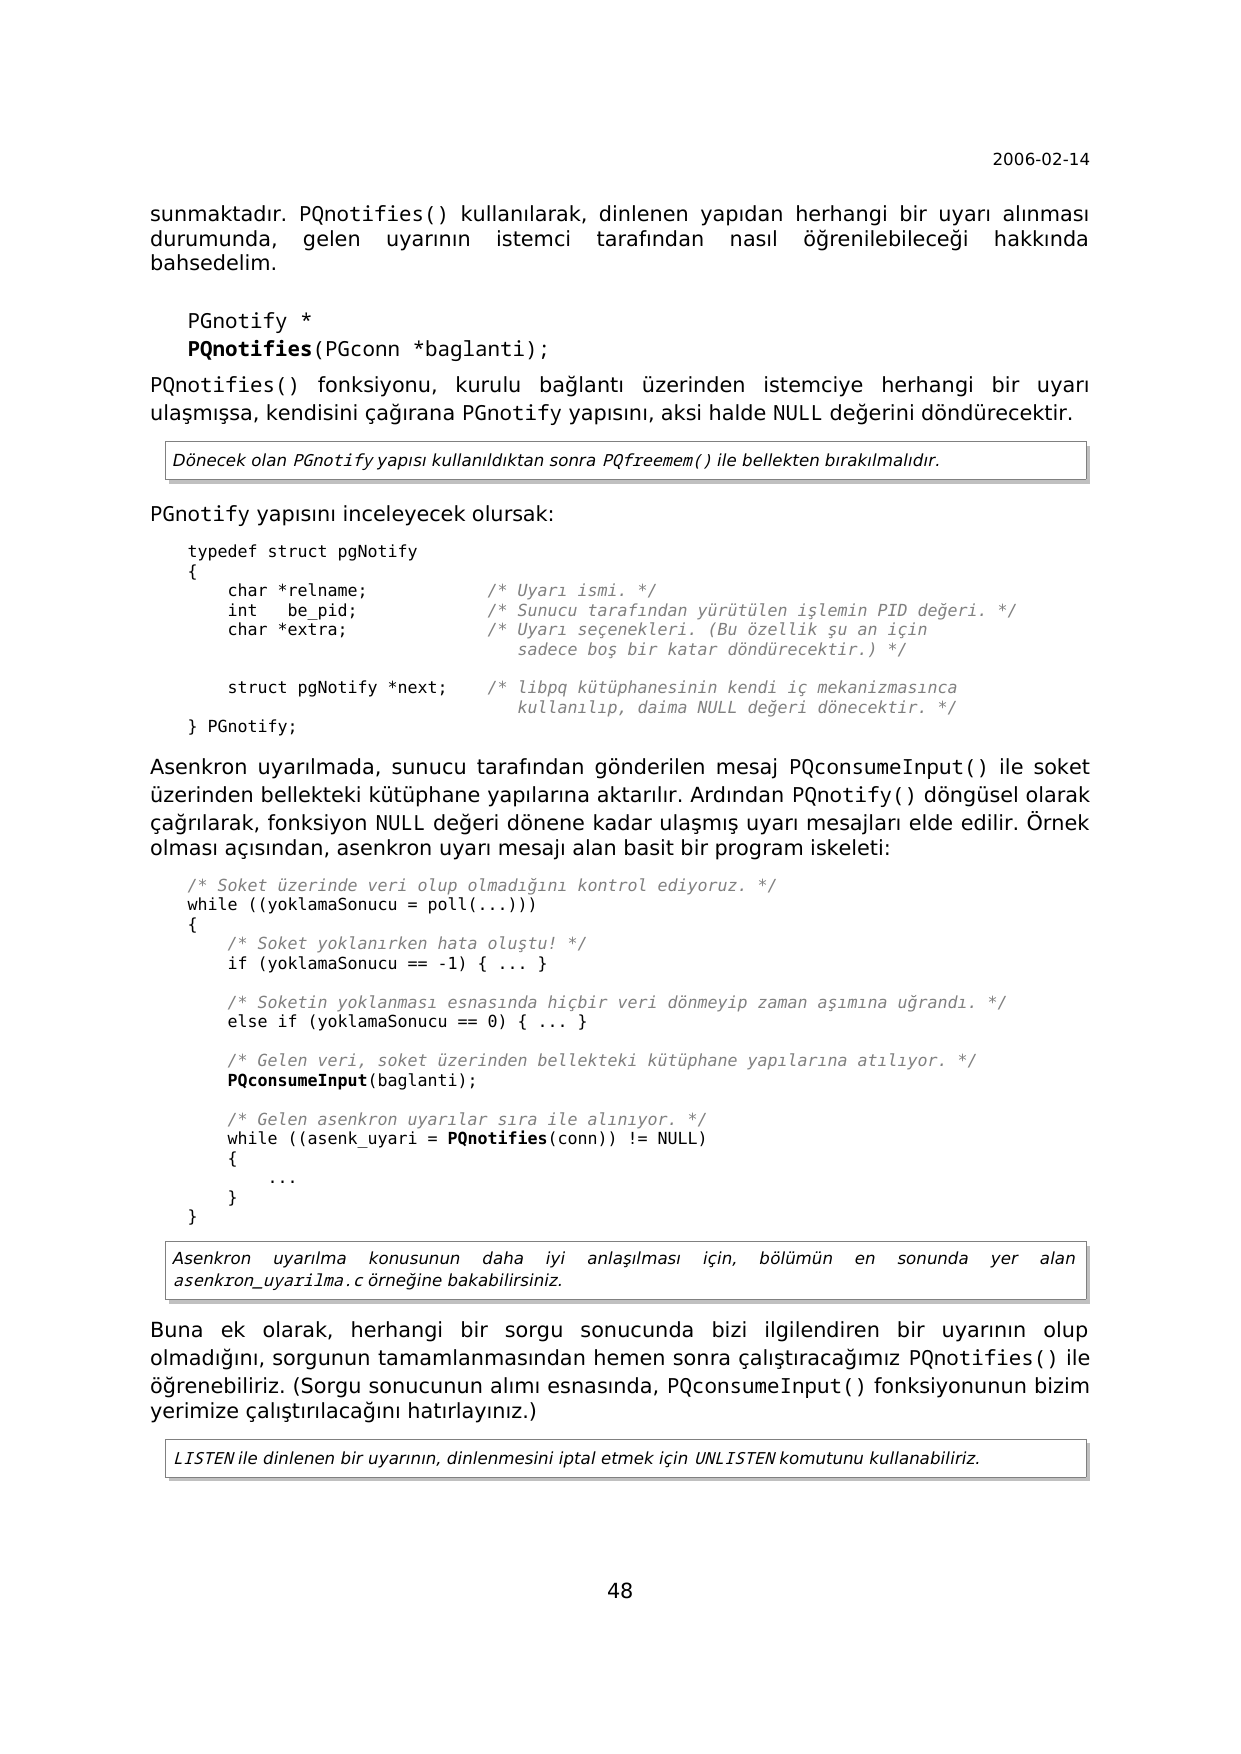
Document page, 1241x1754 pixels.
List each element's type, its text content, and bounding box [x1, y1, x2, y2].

text Asenkron uyarılmada, sunucu tarafından gönderilen mesaj PQconsumeInput() ile soket üzerinden bellekteki kütüphane yapılarına aktarılır. Ardından PQnotify() döngüsel olarak çağrılarak, fonksiyon NULL değeri dönene kadar ulaşmış uyarı mesajları elde edilir. Örnek olması açısından, asenkron uyarı mesajı alan basit bir program iskeleti: [150, 752, 1090, 861]
text sunmaktadır. PQnotifies() kullanılarak, dinlenen yapıdan herhangi bir uyarı alınması durumunda, gelen uyarının istemci tarafından nasıl öğrenilebileceği hakkında bahsedelim. [150, 199, 1090, 276]
text PGnotify * PQnotifies(PGconn *baglanti); [187, 306, 1090, 362]
text Dönecek olan PGnotify yapısı kullanıldıktan sonra PQfreemem() ile bellekten bırakılmalıdır. [166, 442, 1086, 479]
text typedef struct pgNotify { char *relname; /* Uyarı ismi. */ int be_pid; /* Sunucu tarafından yürütülen işlemin PID değeri. */ char *extra; /* Uyarı seçenekleri. (Bu özellik şu an için sadece boş bir katar döndürecektir.) */ struct pgNotify *next; /* libpq kütüphanesinin kendi iç mekanizmasınca kullanılıp, daima NULL değeri dönecektir. */ } PGnotify; [187, 542, 1090, 737]
text Asenkron uyarılma konusunun daha iyi anlaşılması için, bölümün en sonunda yer alan asenkron_uyarilma.c örneğine bakabilirsiniz. [166, 1242, 1086, 1299]
text PQnotifies() fonksiyonu, kurulu bağlantı üzerinden istemciye herhangi bir uyarı ulaşmışsa, kendisini çağırana PGnotify yapısını, aksi halde NULL değerini döndürecektir. [150, 370, 1090, 426]
text LISTEN ile dinlenen bir uyarının, dinlenmesini iptal etmek için UNLISTEN komutunu kullanabiliriz. [166, 1440, 1086, 1477]
text /* Soket üzerinde veri olup olmadığını kontrol ediyoruz. */ while ((yoklamaSonucu = poll(...))) { /* Soket yoklanırken hata oluştu! */ if (yoklamaSonucu == -1) { ... } /* Soketin yoklanması esnasında hiçbir veri dönmeyip zaman aşımına uğrandı. */ else if (yoklamaSonucu == 0) { ... } /* Gelen veri, soket üzerinden bellekteki kütüphane yapılarına atılıyor. */ PQconsumeInput(baglanti); /* Gelen asenkron uyarılar sıra ile alınıyor. */ while ((asenk_uyari = PQnotifies(conn)) != NULL) { ... } } [187, 876, 1090, 1226]
text PGnotify yapısını inceleyecek olursak: [150, 499, 1090, 527]
text Buna ek olarak, herhangi bir sorgu sonucunda bizi ilgilendiren bir uyarının olup olmadığını, sorgunun tamamlanmasından hemen sonra çalıştıracağımız PQnotifies() ile öğrenebiliriz. (Sorgu sonucunun alımı esnasında, PQconsumeInput() fonksiyonunun bizim yerimize çalıştırılacağını hatırlayınız.) [150, 1319, 1090, 1424]
